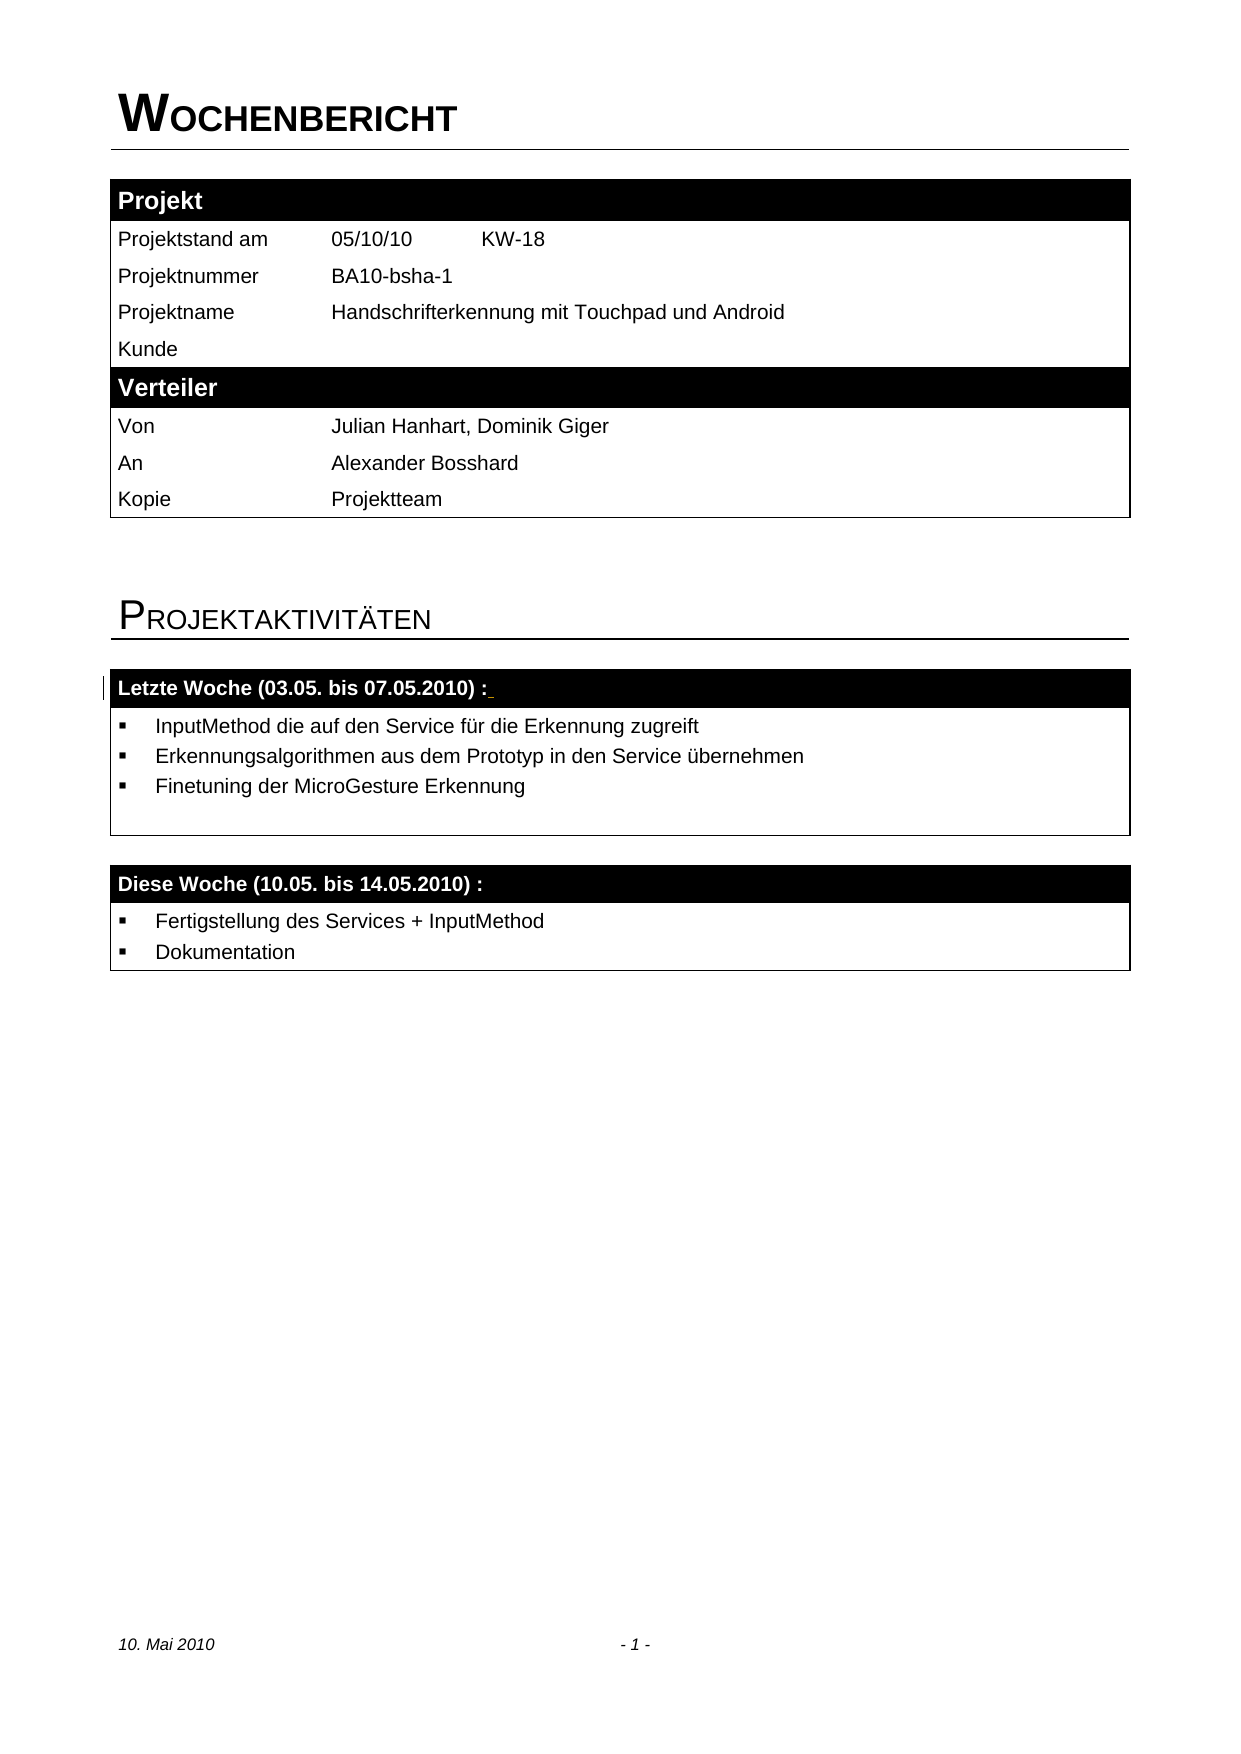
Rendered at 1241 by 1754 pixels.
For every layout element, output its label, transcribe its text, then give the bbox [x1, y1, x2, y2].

table_cell Projektteam [324, 481, 1129, 517]
table_cell Von [111, 408, 324, 444]
table_header Diese Woche (10.05. bis 14.05.2010) : [111, 866, 1129, 902]
table_cell An [111, 444, 324, 481]
table_header Projektaktivitäten [111, 590, 531, 638]
table_cell Projektname [111, 294, 324, 330]
table_cell Handschrifterkennung mit Touchpad und Android [324, 294, 1129, 330]
table_cell Kopie [111, 481, 324, 517]
table_cell Alexander Bosshard [324, 444, 1129, 481]
table_header [531, 590, 1129, 638]
table_cell Kunde [111, 330, 324, 367]
table_header Letzte Woche (03.05. bis 07.05.2010) : [111, 670, 1129, 706]
table_header Projekt [111, 180, 1129, 221]
table_cell BA10-bsha-1 [324, 257, 1129, 294]
table_cell Projektnummer [111, 257, 324, 294]
table_cell InputMethod die auf den Service für die Erkennung zugreift Erkennungsalgorithmen aus dem Prototyp in den Service übernehmen Finetuning der MicroGesture Erkennung [111, 708, 1129, 835]
table_cell Fertigstellung des Services + InputMethod Dokumentation [111, 903, 1129, 970]
table_cell 10.05.10 [324, 221, 474, 257]
table_cell KW-18 [474, 221, 1129, 257]
table_cell [324, 330, 1129, 367]
table_cell Julian Hanhart, Dominik Giger [324, 408, 1129, 444]
table_cell Verteiler [111, 367, 1129, 408]
table_cell Projektstand am [111, 221, 324, 257]
